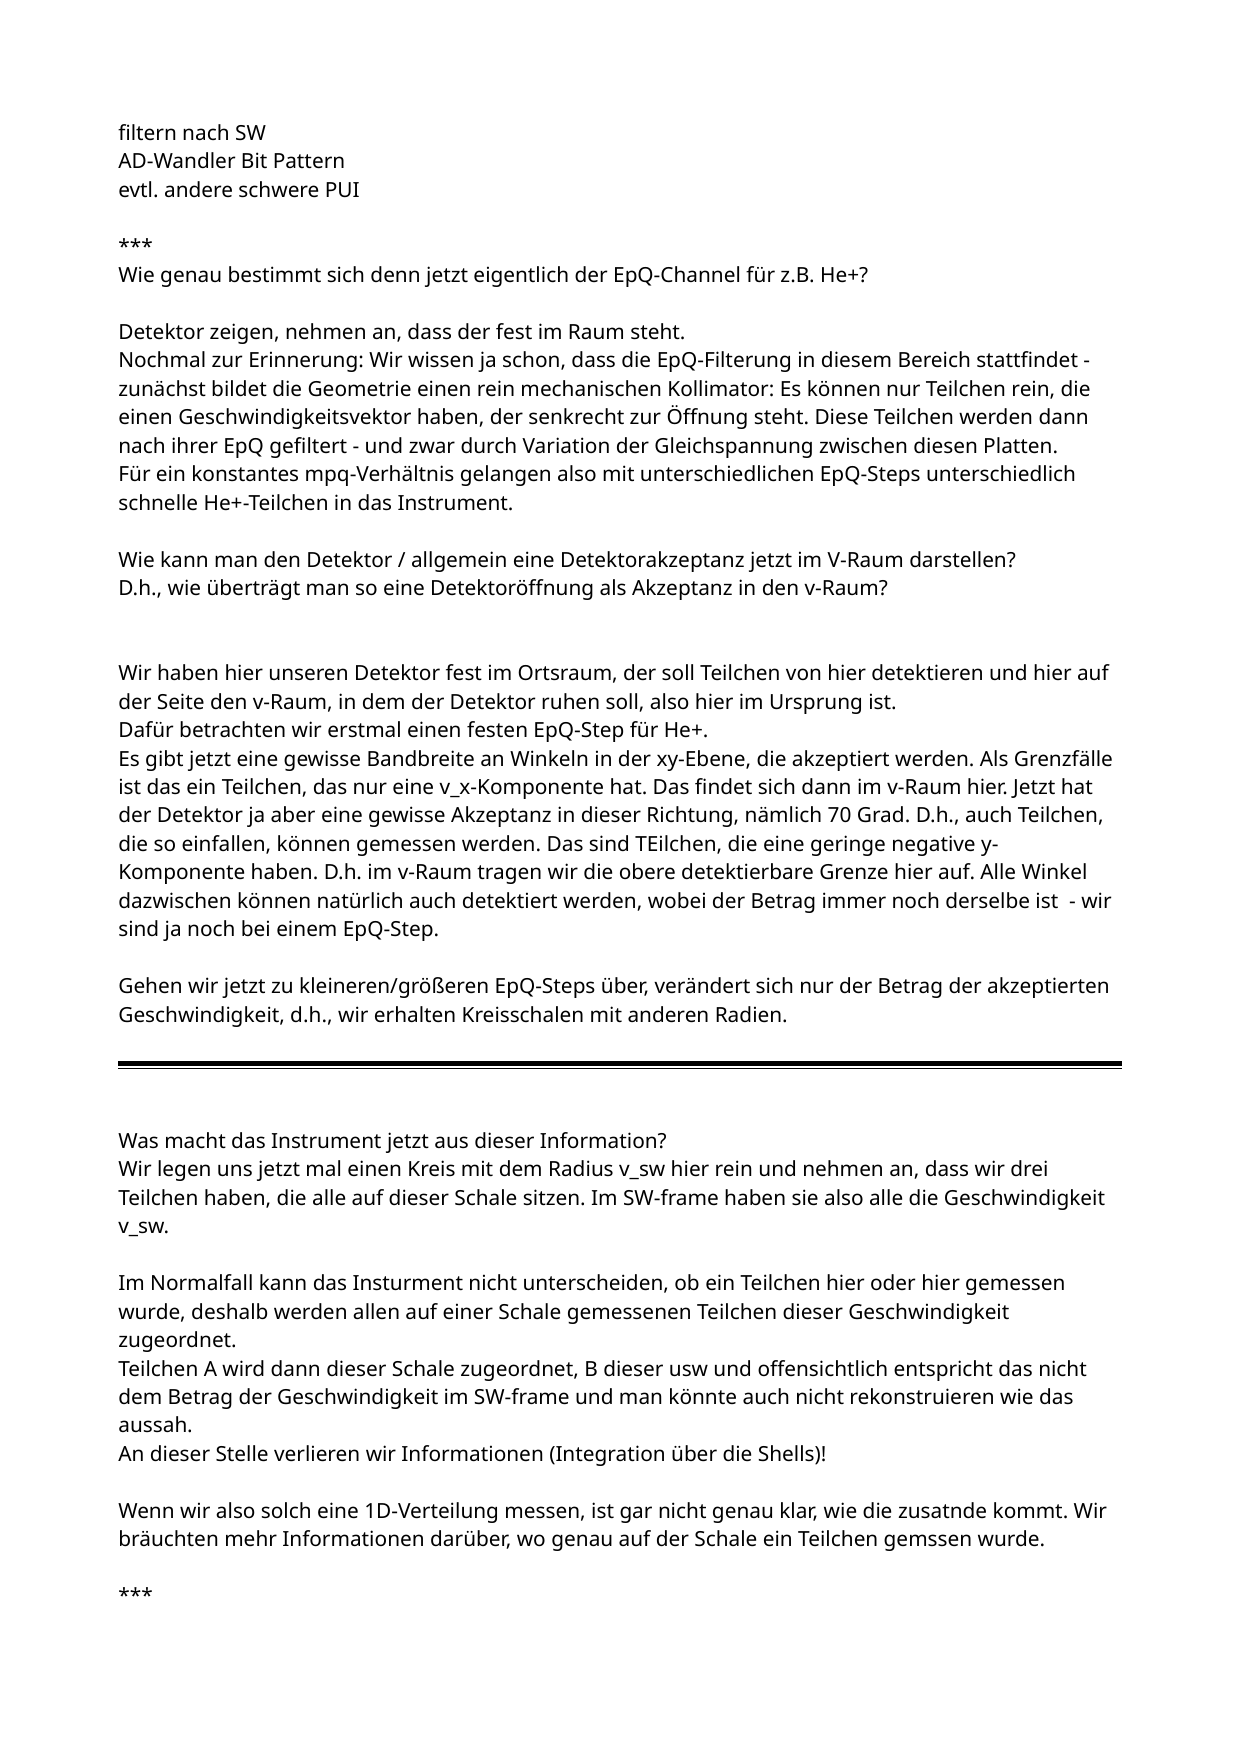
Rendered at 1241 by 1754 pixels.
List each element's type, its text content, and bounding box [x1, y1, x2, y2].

text filtern nach SW [118, 118, 1122, 147]
text D.h., wie überträgt man so eine Detektoröffnung als Akzeptanz in den v-Raum? [118, 573, 1122, 602]
text Teilchen A wird dann dieser Schale zugeordnet, B dieser usw und offensichtlich entspricht das nicht dem Betrag der Geschwindigkeit im SW-frame und man könnte auch nicht rekonstruieren wie das aussah. [118, 1354, 1122, 1439]
text AD-Wandler Bit Pattern [118, 147, 1122, 175]
text Wie kann man den Detektor / allgemein eine Detektorakzeptanz jetzt im V-Raum darstellen? [118, 545, 1122, 573]
text Dafür betrachten wir erstmal einen festen EpQ-Step für He+. [118, 715, 1122, 744]
text Was macht das Instrument jetzt aus dieser Information? [118, 1126, 1122, 1154]
text Wie genau bestimmt sich denn jetzt eigentlich der EpQ-Channel für z.B. He+? [118, 260, 1122, 289]
text Für ein konstantes mpq-Verhältnis gelangen also mit unterschiedlichen EpQ-Steps unterschiedlich schnelle He+-Teilchen in das Instrument. [118, 459, 1122, 516]
text Wenn wir also solch eine 1D-Verteilung messen, ist gar nicht genau klar, wie die zusatnde kommt. Wir bräuchten mehr Informationen darüber, wo genau auf der Schale ein Teilchen gemssen wurde. [118, 1496, 1122, 1553]
text evtl. andere schwere PUI [118, 175, 1122, 203]
text *** [118, 1581, 1122, 1609]
text Es gibt jetzt eine gewisse Bandbreite an Winkeln in der xy-Ebene, die akzeptiert werden. Als Grenzfälle ist das ein Teilchen, das nur eine v_x-Komponente hat. Das findet sich dann im v-Raum hier. Jetzt hat der Detektor ja aber eine gewisse Akzeptanz in dieser Richtung, nämlich 70 Grad. D.h., auch Teilchen, die so einfallen, können gemessen werden. Das sind TEilchen, die eine geringe negative y-Komponente haben. D.h. im v-Raum tragen wir die obere detektierbare Grenze hier auf. Alle Winkel dazwischen können natürlich auch detektiert werden, wobei der Betrag immer noch derselbe ist - wir sind ja noch bei einem EpQ-Step. [118, 744, 1122, 943]
text An dieser Stelle verlieren wir Informationen (Integration über die Shells)! [118, 1439, 1122, 1467]
text *** [118, 232, 1122, 260]
text Im Normalfall kann das Insturment nicht unterscheiden, ob ein Teilchen hier oder hier gemessen wurde, deshalb werden allen auf einer Schale gemessenen Teilchen dieser Geschwindigkeit zugeordnet. [118, 1268, 1122, 1354]
text Nochmal zur Erinnerung: Wir wissen ja schon, dass die EpQ-Filterung in diesem Bereich stattfindet - zunächst bildet die Geometrie einen rein mechanischen Kollimator: Es können nur Teilchen rein, die einen Geschwindigkeitsvektor haben, der senkrecht zur Öffnung steht. Diese Teilchen werden dann nach ihrer EpQ gefiltert - und zwar durch Variation der Gleichspannung zwischen diesen Platten. [118, 346, 1122, 459]
text Detektor zeigen, nehmen an, dass der fest im Raum steht. [118, 317, 1122, 346]
text Gehen wir jetzt zu kleineren/größeren EpQ-Steps über, verändert sich nur der Betrag der akzeptierten Geschwindigkeit, d.h., wir erhalten Kreisschalen mit anderen Radien. [118, 971, 1122, 1028]
text Wir legen uns jetzt mal einen Kreis mit dem Radius v_sw hier rein und nehmen an, dass wir drei Teilchen haben, die alle auf dieser Schale sitzen. Im SW-frame haben sie also alle die Geschwindigkeit v_sw. [118, 1154, 1122, 1240]
text Wir haben hier unseren Detektor fest im Ortsraum, der soll Teilchen von hier detektieren und hier auf der Seite den v-Raum, in dem der Detektor ruhen soll, also hier im Ursprung ist. [118, 658, 1122, 715]
